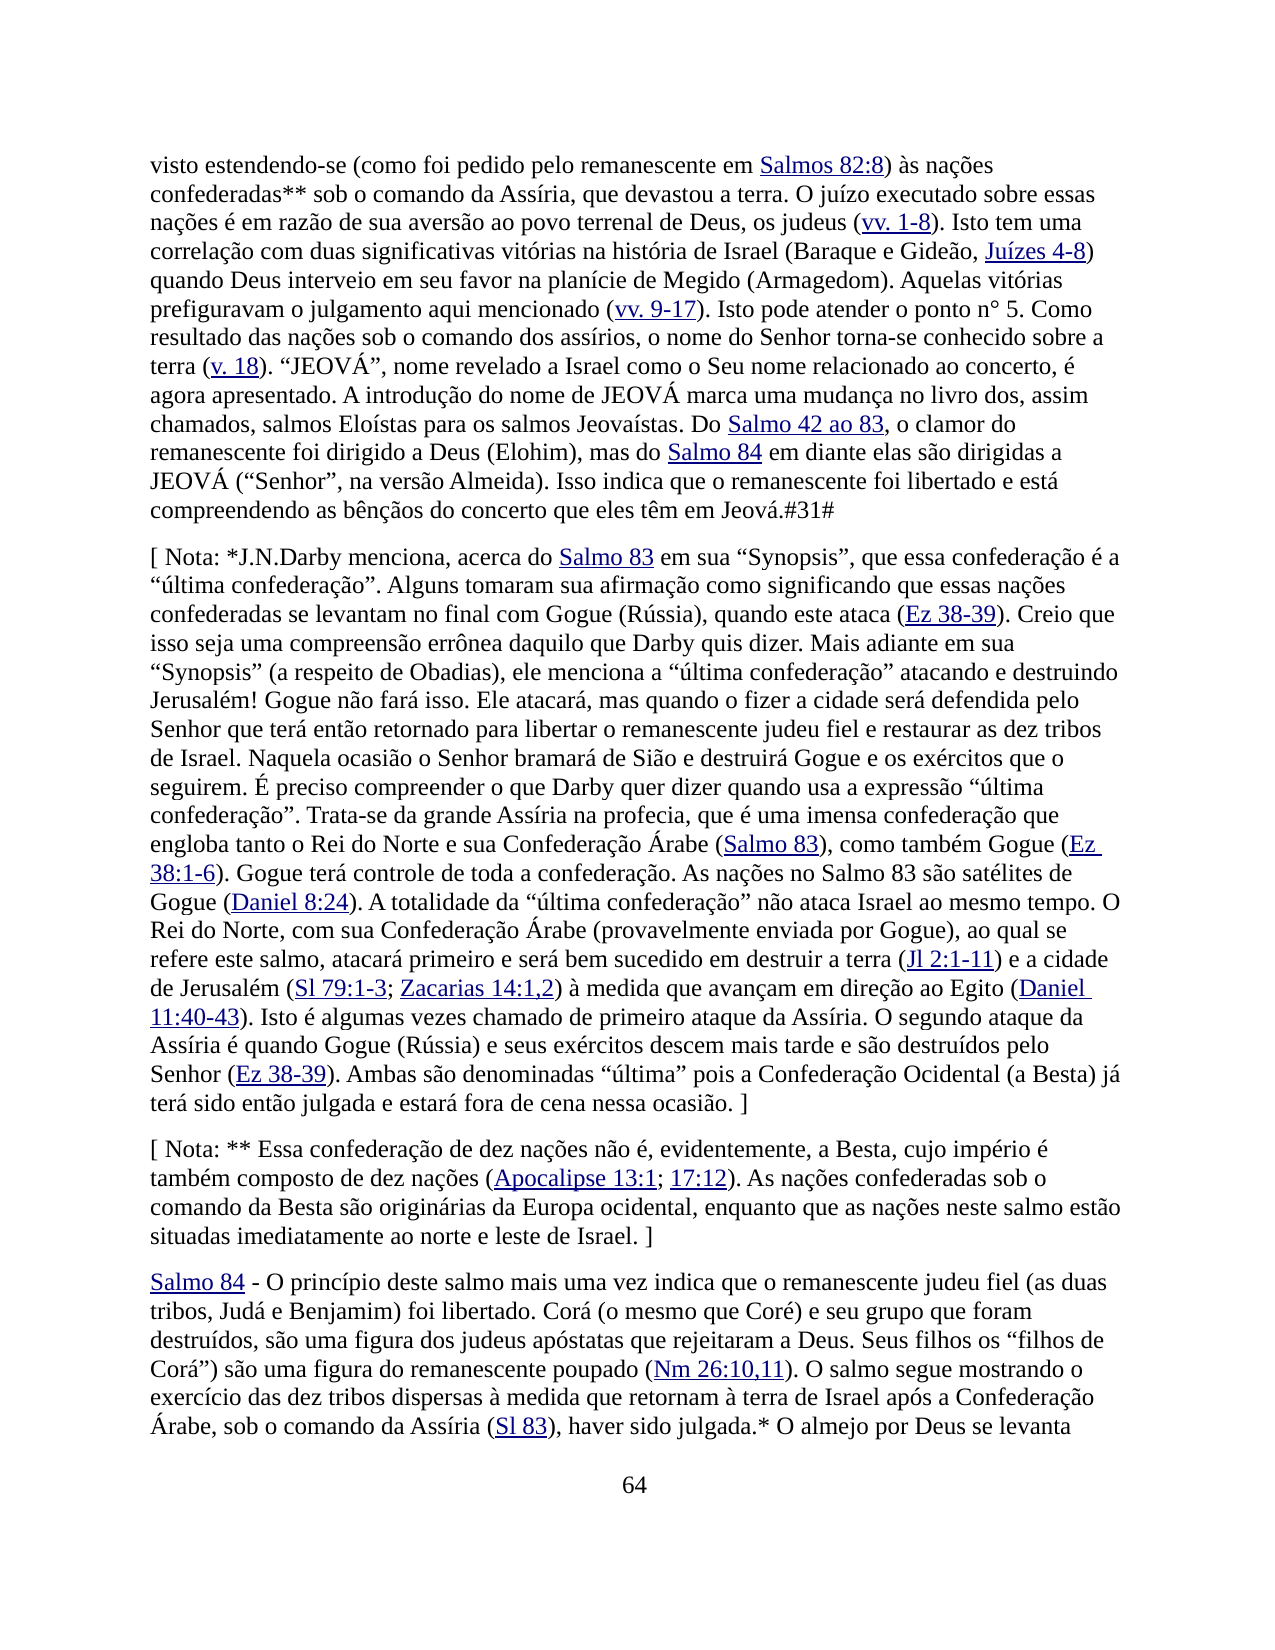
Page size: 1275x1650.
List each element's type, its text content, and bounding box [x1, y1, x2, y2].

text [ Nota: ** Essa confederação de dez nações não é, evidentemente, a Besta, cujo império é também composto de dez nações (Apocalipse 13:1; 17:12). As nações confederadas sob o comando da Besta são originárias da Europa ocidental, enquanto que as nações neste salmo estão situadas imediatamente ao norte e leste de Israel. ] [150, 1134, 1125, 1249]
text [ Nota: *J.N.Darby menciona, acerca do Salmo 83 em sua “Synopsis”, que essa confederação é a “última confederação”. Alguns tomaram sua afirmação como significando que essas nações confederadas se levantam no final com Gogue (Rússia), quando este ataca (Ez 38-39). Creio que isso seja uma compreensão errônea daquilo que Darby quis dizer. Mais adiante em sua “Synopsis” (a respeito de Obadias), ele menciona a “última confederação” atacando e destruindo Jerusalém! Gogue não fará isso. Ele atacará, mas quando o fizer a cidade será defendida pelo Senhor que terá então retornado para libertar o remanescente judeu fiel e restaurar as dez tribos de Israel. Naquela ocasião o Senhor bramará de Sião e destruirá Gogue e os exércitos que o seguirem. É preciso compreender o que Darby quer dizer quando usa a expressão “última confederação”. Trata-se da grande Assíria na profecia, que é uma imensa confederação que engloba tanto o Rei do Norte e sua Confederação Árabe (Salmo 83), como também Gogue (Ez 38:1-6). Gogue terá controle de toda a confederação. As nações no Salmo 83 são satélites de Gogue (Daniel 8:24). A totalidade da “última confederação” não ataca Israel ao mesmo tempo. O Rei do Norte, com sua Confederação Árabe (provavelmente enviada por Gogue), ao qual se refere este salmo, atacará primeiro e será bem sucedido em destruir a terra (Jl 2:1-11) e a cidade de Jerusalém (Sl 79:1-3; Zacarias 14:1,2) à medida que avançam em direção ao Egito (Daniel 11:40-43). Isto é algumas vezes chamado de primeiro ataque da Assíria. O segundo ataque da Assíria é quando Gogue (Rússia) e seus exércitos descem mais tarde e são destruídos pelo Senhor (Ez 38-39). Ambas são denominadas “última” pois a Confederação Ocidental (a Besta) já terá sido então julgada e estará fora de cena nessa ocasião. ] [150, 542, 1125, 1117]
text visto estendendo-se (como foi pedido pelo remanescente em Salmos 82:8) às nações confederadas** sob o comando da Assíria, que devastou a terra. O juízo executado sobre essas nações é em razão de sua aversão ao povo terrenal de Deus, os judeus (vv. 1-8). Isto tem uma correlação com duas significativas vitórias na história de Israel (Baraque e Gideão, Juízes 4-8) quando Deus interveio em seu favor na planície de Megido (Armagedom). Aquelas vitórias prefiguravam o julgamento aqui mencionado (vv. 9-17). Isto pode atender o ponto n° 5. Como resultado das nações sob o comando dos assírios, o nome do Senhor torna-se conhecido sobre a terra (v. 18). “JEOVÁ”, nome revelado a Israel como o Seu nome relacionado ao concerto, é agora apresentado. A introdução do nome de JEOVÁ marca uma mudança no livro dos, assim chamados, salmos Eloístas para os salmos Jeovaístas. Do Salmo 42 ao 83, o clamor do remanescente foi dirigido a Deus (Elohim), mas do Salmo 84 em diante elas são dirigidas a JEOVÁ (“Senhor”, na versão Almeida). Isso indica que o remanescente foi libertado e está compreendendo as bênçãos do concerto que eles têm em Jeová.#31# [150, 150, 1125, 524]
text Salmo 84 - O princípio deste salmo mais uma vez indica que o remanescente judeu fiel (as duas tribos, Judá e Benjamim) foi libertado. Corá (o mesmo que Coré) e seu grupo que foram destruídos, são uma figura dos judeus apóstatas que rejeitaram a Deus. Seus filhos os “filhos de Corá”) são uma figura do remanescente poupado (Nm 26:10,11). O salmo segue mostrando o exercício das dez tribos dispersas à medida que retornam à terra de Israel após a Confederação Árabe, sob o comando da Assíria (Sl 83), haver sido julgada.* O almejo por Deus se levanta [150, 1267, 1125, 1440]
